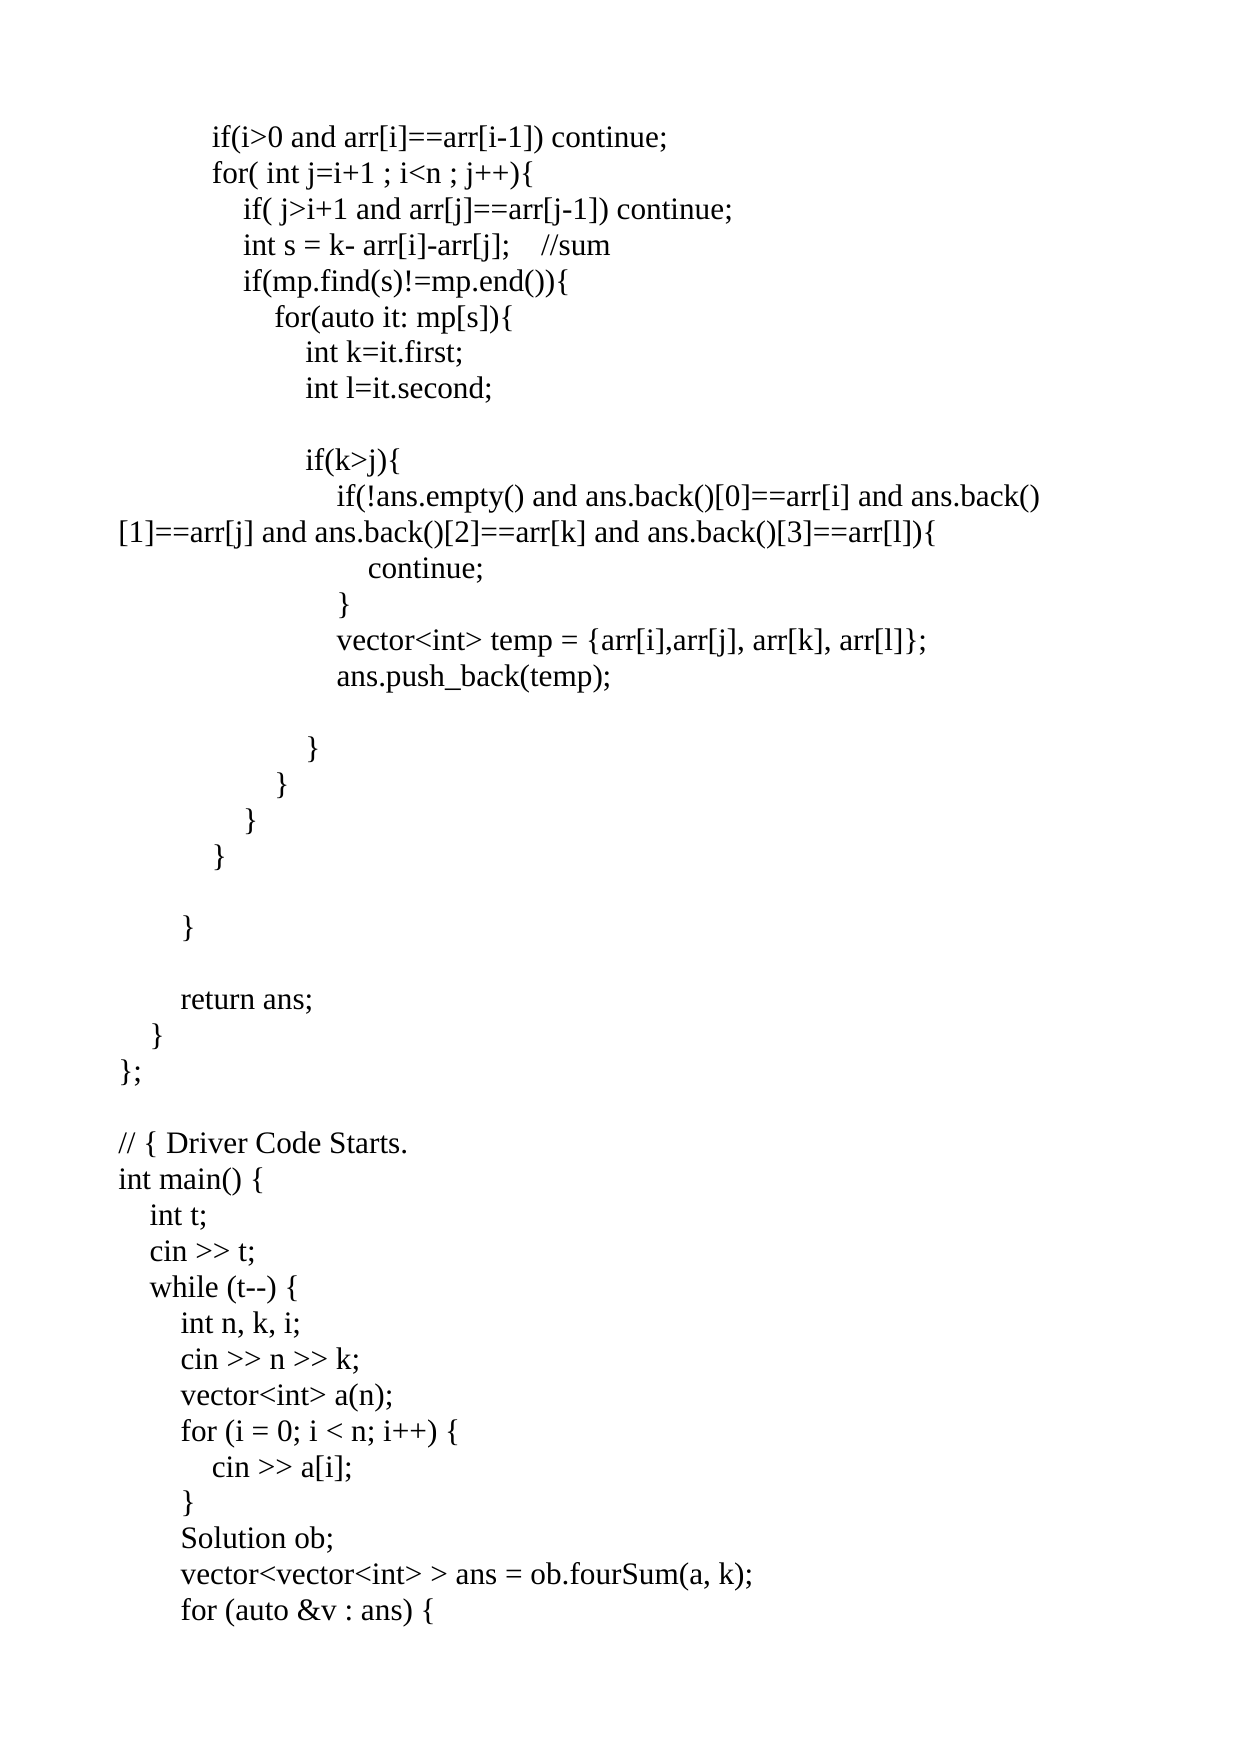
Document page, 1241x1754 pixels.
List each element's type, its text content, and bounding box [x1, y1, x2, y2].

text int l=it.second; [118, 370, 1122, 406]
text while (t--) { [118, 1268, 1122, 1304]
text } [118, 765, 1122, 801]
text if(mp.find(s)!=mp.end()){ [118, 262, 1122, 298]
text for (i = 0; i < n; i++) { [118, 1412, 1122, 1448]
text int n, k, i; [118, 1304, 1122, 1340]
text int k=it.first; [118, 334, 1122, 370]
text }; [118, 1052, 1122, 1088]
text int t; [118, 1196, 1122, 1232]
text ans.push_back(temp); [118, 657, 1122, 693]
text continue; [118, 549, 1122, 585]
text int main() { [118, 1160, 1122, 1196]
text } [118, 585, 1122, 621]
text vector<vector<int> > ans = ob.fourSum(a, k); [118, 1556, 1122, 1592]
text for(auto it: mp[s]){ [118, 298, 1122, 334]
text int s = k- arr[i]-arr[j]; //sum [118, 226, 1122, 262]
text cin >> a[i]; [118, 1448, 1122, 1484]
text } [118, 801, 1122, 837]
text if( j>i+1 and arr[j]==arr[j-1]) continue; [118, 190, 1122, 226]
text } [118, 729, 1122, 765]
text } [118, 1017, 1122, 1052]
text cin >> t; [118, 1232, 1122, 1268]
text vector<int> a(n); [118, 1376, 1122, 1412]
text // { Driver Code Starts. [118, 1124, 1122, 1160]
text if(!ans.empty() and ans.back()[0]==arr[i] and ans.back()[1]==arr[j] and ans.back()[2]==arr[k] and ans.back()[3]==arr[l]){ [118, 477, 1122, 549]
text if(i>0 and arr[i]==arr[i-1]) continue; [118, 118, 1122, 154]
text } [118, 909, 1122, 945]
text for (auto &v : ans) { [118, 1592, 1122, 1627]
text Solution ob; [118, 1520, 1122, 1556]
text } [118, 837, 1122, 873]
text for( int j=i+1 ; i<n ; j++){ [118, 154, 1122, 190]
text vector<int> temp = {arr[i],arr[j], arr[k], arr[l]}; [118, 621, 1122, 657]
text if(k>j){ [118, 442, 1122, 477]
text return ans; [118, 981, 1122, 1017]
text } [118, 1484, 1122, 1520]
text cin >> n >> k; [118, 1340, 1122, 1376]
